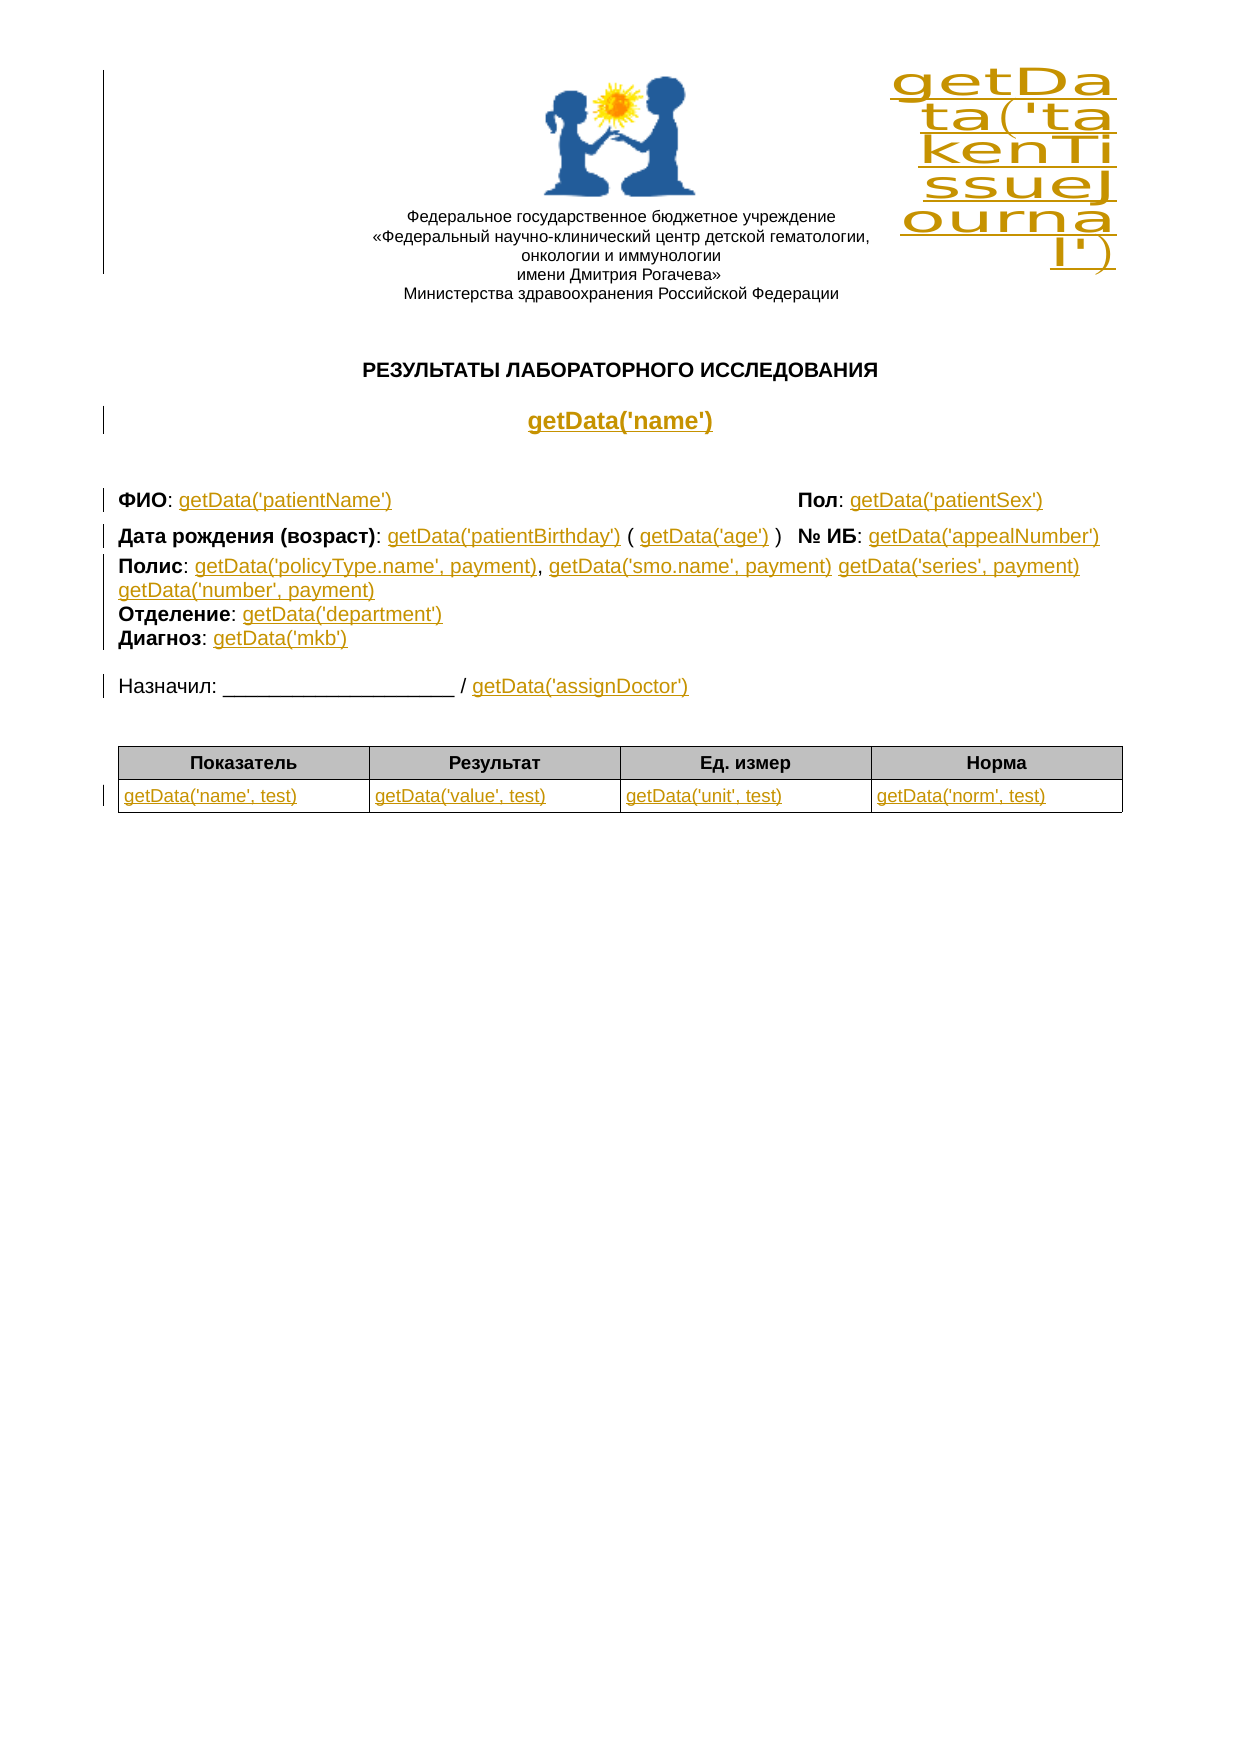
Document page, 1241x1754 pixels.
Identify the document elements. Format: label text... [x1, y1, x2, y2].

table_header Ед. измер [621, 747, 871, 779]
table_cell Дата рождения (возраст): getData('patientBirthday') ( getData('age') ) [118, 518, 798, 554]
table_cell getData('value', test) [370, 780, 620, 812]
table_header getData('takenTissueJournal') [878, 64, 1122, 321]
text Отделение: getData('department') [118, 602, 1122, 626]
table_cell № ИБ: getData('appealNumber') [798, 518, 1122, 554]
table_header Федеральное государственное бюджетное учреждение «Федеральный научно-клинический центр детской гематологии, онкологии и иммунологии имени Дмитрия Рогачева» Министерства здравоохранения Российской Федерации [365, 64, 877, 321]
table_cell getData('name', test) [119, 780, 369, 812]
text Полис: getData('policyType.name', payment), getData('smo.name', payment) getData('series', payment) getData('number', payment) [118, 554, 1122, 602]
table_header Результат [370, 747, 620, 779]
table_cell getData('unit', test) [621, 780, 871, 812]
table_header Показатель [119, 747, 369, 779]
text getData('name') [118, 406, 1122, 434]
table_cell getData('norm', test) [872, 780, 1122, 812]
table_header Пол: getData('patientSex') [798, 483, 1122, 518]
text Назначил: ____________________ / getData('assignDoctor') [118, 674, 1122, 698]
table_header [118, 64, 365, 321]
text Диагноз: getData('mkb') [118, 626, 1122, 650]
table_header Норма [872, 747, 1122, 779]
text РЕЗУЛЬТАТЫ ЛАБОРАТОРНОГО ИССЛЕДОВАНИЯ [118, 358, 1122, 382]
picture [535, 69, 708, 208]
table_header ФИО: getData('patientName') [118, 483, 798, 518]
